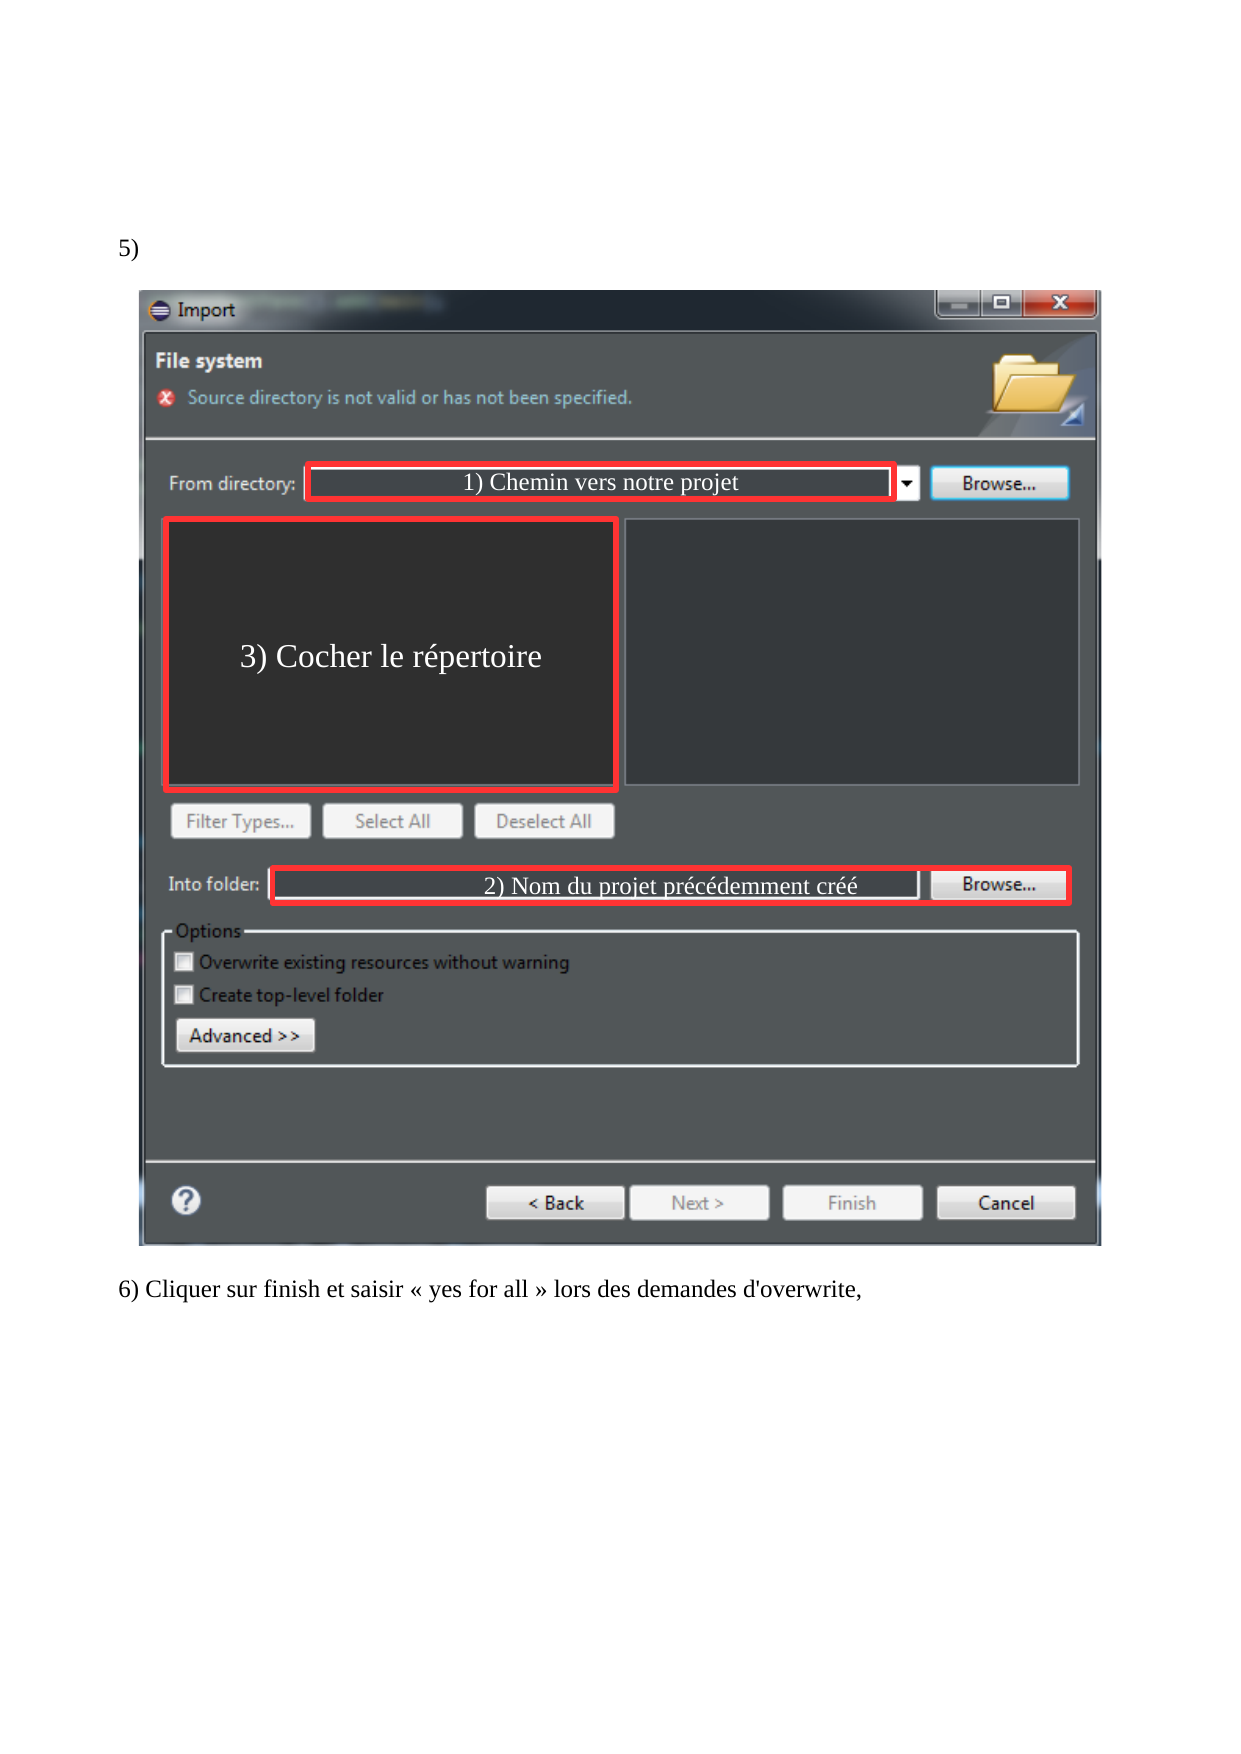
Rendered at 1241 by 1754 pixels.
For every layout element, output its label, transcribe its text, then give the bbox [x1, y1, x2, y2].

text 6) Cliquer sur finish et saisir « yes for all » lors des demandes d'overwrite, [118, 1274, 1122, 1303]
picture [138, 290, 1102, 1246]
text 5) [118, 233, 1122, 262]
